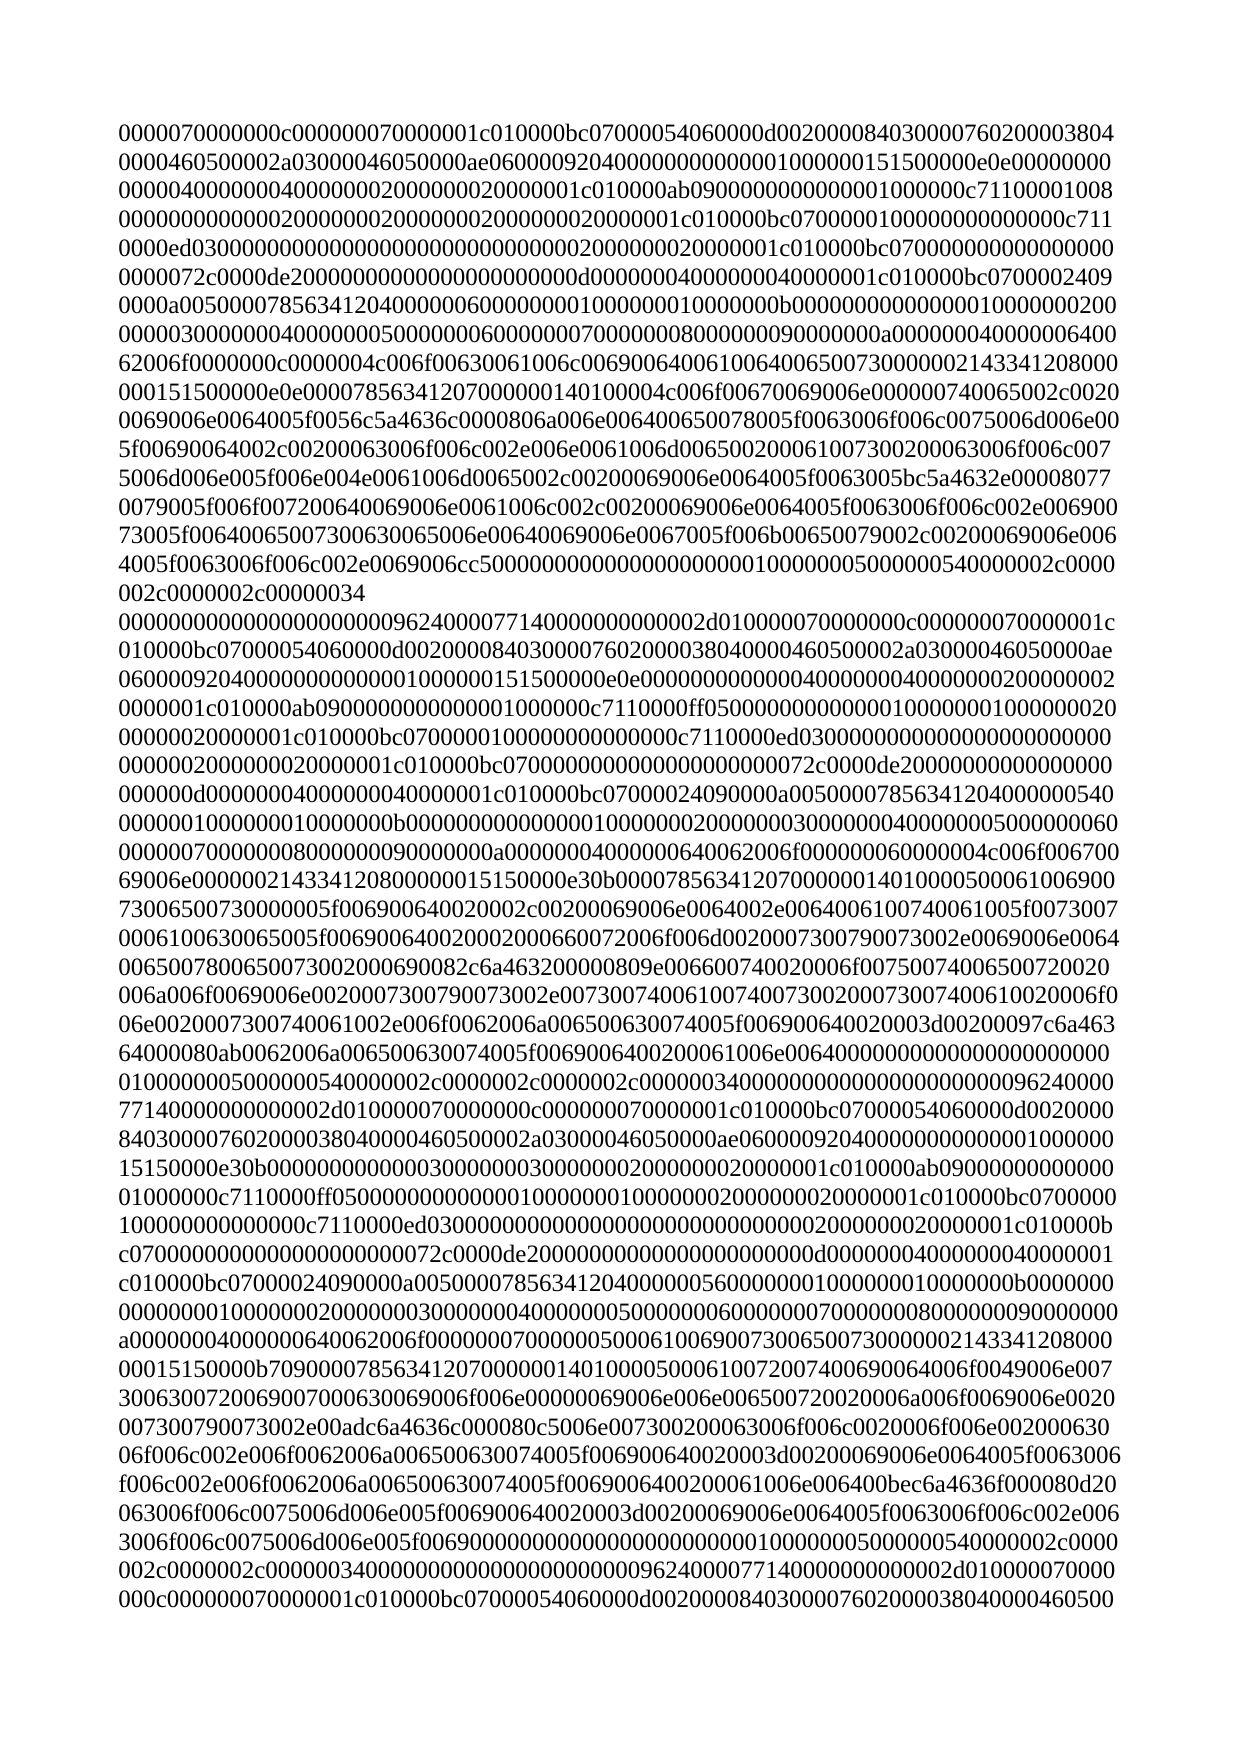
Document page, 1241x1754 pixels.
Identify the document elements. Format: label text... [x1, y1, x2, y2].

text 00000000000000000000009624000077140000000000002d010000070000000c000000070000001c010000bc07000054060000d0020000840300007602000038040000460500002a03000046050000ae060000920400000000000001000000151500000e0e000000000000040000000400000002000000020000001c010000ab0900000000000001000000c7110000ff05000000000000010000000100000002000000020000001c010000bc0700000100000000000000c7110000ed03000000000000000000000000000002000000020000001c010000bc0700000000000000000000072c0000de20000000000000000000000d00000004000000040000001c010000bc07000024090000a005000078563412040000005400000001000000010000000b000000000000000100000002000000030000000400000005000000060000000700000008000000090000000a00000004000000640062006f000000060000004c006f00670069006e000000214334120800000015150000e30b000078563412070000001401000050006100690073006500730000005f006900640020002c00200069006e0064002e0064006100740061005f00730070006100630065005f006900640020002000660072006f006d0020007300790073002e0069006e00640065007800650073002000690082c6a463200000809e006600740020006f00750074006500720020006a006f0069006e0020007300790073002e0073007400610074007300200073007400610020006f006e0020007300740061002e006f0062006a006500630074005f006900640020003d00200097c6a46364000080ab0062006a006500630074005f0069006400200061006e006400000000000000000000000100000005000000540000002c0000002c0000002c0000003400000000000000000000009624000077140000000000002d010000070000000c000000070000001c010000bc07000054060000d0020000840300007602000038040000460500002a03000046050000ae06000092040000000000000100000015150000e30b000000000000030000000300000002000000020000001c010000ab0900000000000001000000c7110000ff05000000000000010000000100000002000000020000001c010000bc0700000100000000000000c7110000ed03000000000000000000000000000002000000020000001c010000bc0700000000000000000000072c0000de20000000000000000000000d00000004000000040000001c010000bc07000024090000a005000078563412040000005600000001000000010000000b000000000000000100000002000000030000000400000005000000060000000700000008000000090000000a00000004000000640062006f000000070000005000610069007300650073000000214334120800000015150000b70900007856341207000000140100005000610072007400690064006f0049006e0073006300720069007000630069006f006e00000069006e006e006500720020006a006f0069006e0020007300790073002e00adc6a4636c000080c5006e007300200063006f006c0020006f006e00200063006f006c002e006f0062006a006500630074005f006900640020003d00200069006e0064005f0063006f006c002e006f0062006a006500630074005f0069006400200061006e006400bec6a4636f000080d20063006f006c0075006d006e005f006900640020003d00200069006e0064005f0063006f006c002e0063006f006c0075006d006e005f006900000000000000000000000100000005000000540000002c0000002c0000002c0000003400000000000000000000009624000077140000000000002d010000070000000c000000070000001c010000bc07000054060000d0020000840300007602000038040000460500 [118, 607, 1122, 1613]
text 0000070000000c000000070000001c010000bc07000054060000d0020000840300007602000038040000460500002a03000046050000ae060000920400000000000001000000151500000e0e000000000000040000000400000002000000020000001c010000ab0900000000000001000000c71100001008000000000000020000000200000002000000020000001c010000bc0700000100000000000000c7110000ed03000000000000000000000000000002000000020000001c010000bc0700000000000000000000072c0000de20000000000000000000000d00000004000000040000001c010000bc07000024090000a005000078563412040000006000000001000000010000000b000000000000000100000002000000030000000400000005000000060000000700000008000000090000000a00000004000000640062006f0000000c0000004c006f00630061006c0069006400610064006500730000002143341208000000151500000e0e00007856341207000000140100004c006f00670069006e000000740065002c00200069006e0064005f0056c5a4636c0000806a006e006400650078005f0063006f006c0075006d006e005f00690064002c00200063006f006c002e006e0061006d006500200061007300200063006f006c0075006d006e005f006e004e0061006d0065002c00200069006e0064005f0063005bc5a4632e000080770079005f006f007200640069006e0061006c002c00200069006e0064005f0063006f006c002e00690073005f00640065007300630065006e00640069006e0067005f006b00650079002c00200069006e0064005f0063006f006c002e0069006cc5000000000000000000000100000005000000540000002c0000002c0000002c00000034 [118, 118, 1122, 607]
